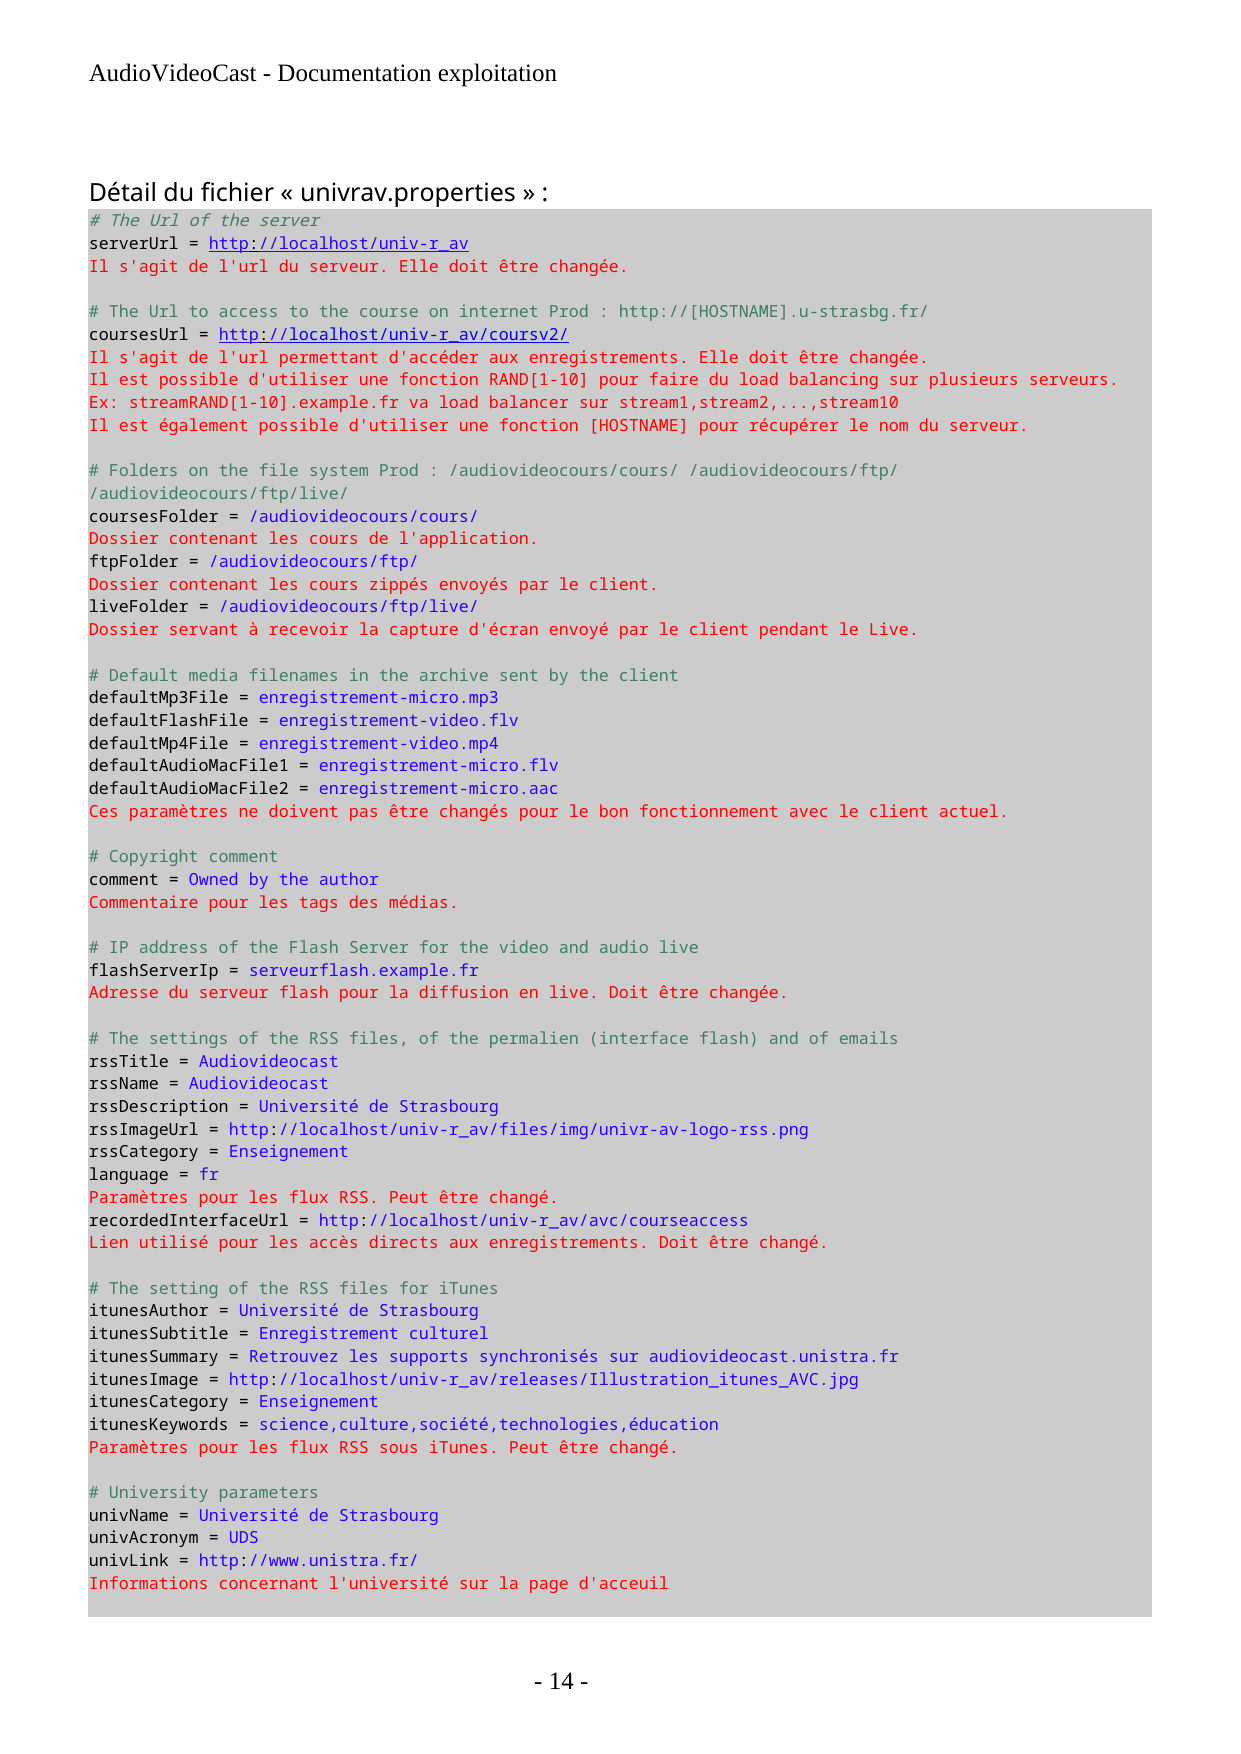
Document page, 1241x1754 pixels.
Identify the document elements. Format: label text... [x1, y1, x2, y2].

text itunesKeywords = science,culture,société,technologies,éducation [88, 1413, 1152, 1435]
text Adresse du serveur flash pour la diffusion en live. Doit être changée. [88, 981, 1152, 1004]
text defaultMp4File = enregistrement-video.mp4 [88, 731, 1152, 754]
text # The setting of the RSS files for iTunes [88, 1276, 1152, 1299]
text Détail du fichier « univrav.properties » : [88, 175, 1152, 209]
text coursesUrl = http://localhost/univ-r_av/coursv2/ [88, 323, 1152, 345]
text Il s'agit de l'url du serveur. Elle doit être changée. [88, 254, 1152, 277]
text # IP address of the Flash Server for the video and audio live [88, 936, 1152, 958]
text Il est possible d'utiliser une fonction RAND[1-10] pour faire du load balancing sur plusieurs serveurs. [88, 368, 1152, 391]
text Dossier servant à recevoir la capture d'écran envoyé par le client pendant le Live. [88, 618, 1152, 641]
text Dossier contenant les cours de l'application. [88, 527, 1152, 550]
text rssName = Audiovideocast [88, 1072, 1152, 1095]
text coursesFolder = /audiovideocours/cours/ [88, 504, 1152, 527]
text # Folders on the file system Prod : /audiovideocours/cours/ /audiovideocours/ftp/ /audiovideocours/ftp/live/ [88, 459, 1152, 504]
text itunesImage = http://localhost/univ-r_av/releases/Illustration_itunes_AVC.jpg [88, 1367, 1152, 1390]
text defaultFlashFile = enregistrement-video.flv [88, 709, 1152, 731]
text Lien utilisé pour les accès directs aux enregistrements. Doit être changé. [88, 1231, 1152, 1254]
text defaultAudioMacFile2 = enregistrement-micro.aac [88, 777, 1152, 799]
text serverUrl = http://localhost/univ-r_av [88, 232, 1152, 254]
text comment = Owned by the author [88, 868, 1152, 890]
text Paramètres pour les flux RSS sous iTunes. Peut être changé. [88, 1435, 1152, 1458]
text Ces paramètres ne doivent pas être changés pour le bon fonctionnement avec le client actuel. [88, 799, 1152, 822]
text itunesSummary = Retrouvez les supports synchronisés sur audiovideocast.unistra.fr [88, 1344, 1152, 1367]
text recordedInterfaceUrl = http://localhost/univ-r_av/avc/courseaccess [88, 1208, 1152, 1231]
text rssCategory = Enseignement [88, 1140, 1152, 1163]
text defaultAudioMacFile1 = enregistrement-micro.flv [88, 754, 1152, 777]
text # The settings of the RSS files, of the permalien (interface flash) and of emails [88, 1027, 1152, 1049]
text rssTitle = Audiovideocast [88, 1049, 1152, 1072]
text itunesSubtitle = Enregistrement culturel [88, 1322, 1152, 1344]
text itunesAuthor = Université de Strasbourg [88, 1299, 1152, 1322]
text rssDescription = Université de Strasbourg [88, 1095, 1152, 1117]
text flashServerIp = serveurflash.example.fr [88, 958, 1152, 981]
text defaultMp3File = enregistrement-micro.mp3 [88, 686, 1152, 709]
text # University parameters univName = Université de Strasbourg univAcronym = UDS univLink = http://www.unistra.fr/ [88, 1481, 1152, 1572]
text language = fr [88, 1163, 1152, 1186]
text itunesCategory = Enseignement [88, 1390, 1152, 1413]
text Informations concernant l'université sur la page d'acceuil [88, 1572, 1152, 1594]
text # Default media filenames in the archive sent by the client [88, 663, 1152, 686]
text # The Url of the server [88, 209, 1152, 232]
text Paramètres pour les flux RSS. Peut être changé. [88, 1186, 1152, 1208]
text Ex: streamRAND[1-10].example.fr va load balancer sur stream1,stream2,...,stream10 [88, 391, 1152, 413]
text Dossier contenant les cours zippés envoyés par le client. [88, 572, 1152, 595]
text Commentaire pour les tags des médias. [88, 890, 1152, 913]
text ftpFolder = /audiovideocours/ftp/ [88, 550, 1152, 572]
text Il s'agit de l'url permettant d'accéder aux enregistrements. Elle doit être changée. [88, 345, 1152, 368]
text rssImageUrl = http://localhost/univ-r_av/files/img/univr-av-logo-rss.png [88, 1117, 1152, 1140]
text liveFolder = /audiovideocours/ftp/live/ [88, 595, 1152, 618]
text # The Url to access to the course on internet Prod : http://[HOSTNAME].u-strasbg.fr/ [88, 300, 1152, 323]
text # Copyright comment [88, 845, 1152, 868]
text Il est également possible d'utiliser une fonction [HOSTNAME] pour récupérer le nom du serveur. [88, 413, 1152, 436]
